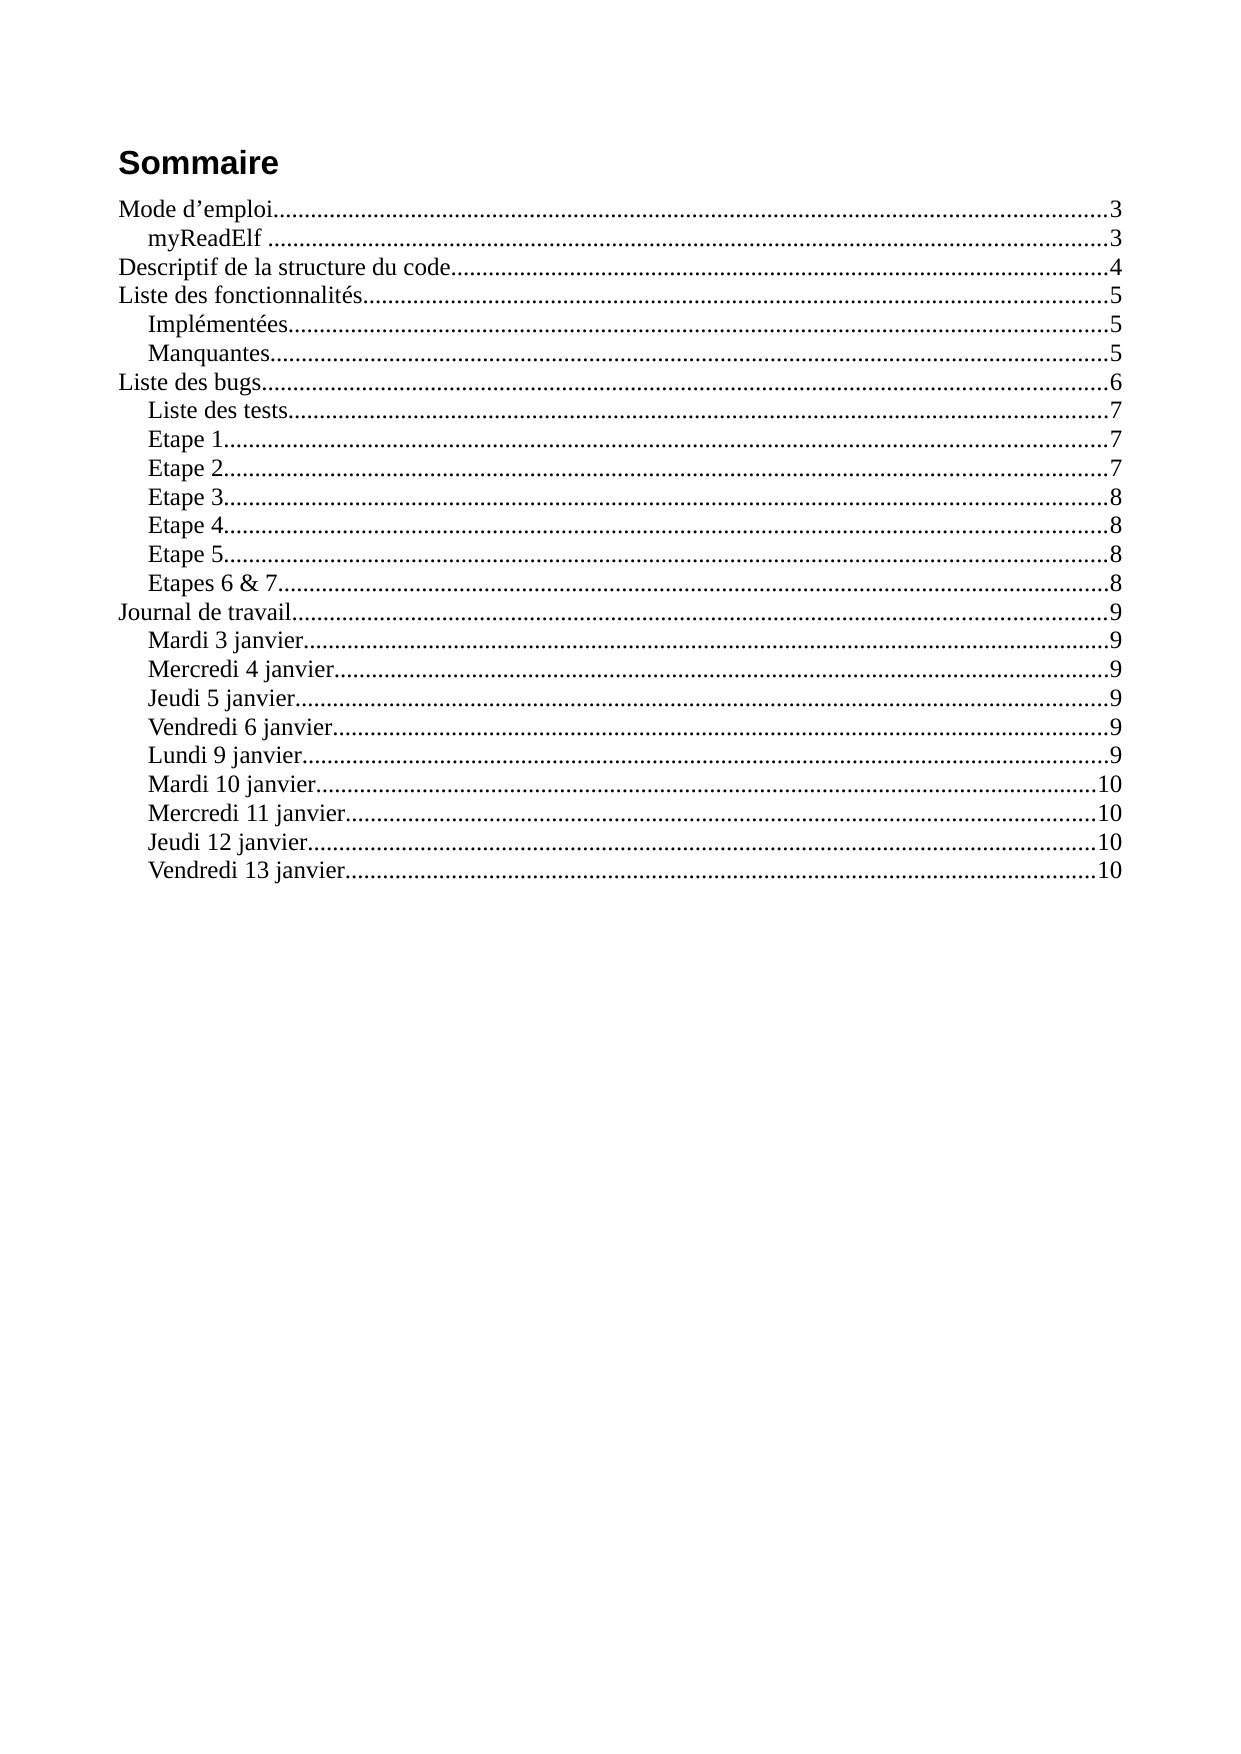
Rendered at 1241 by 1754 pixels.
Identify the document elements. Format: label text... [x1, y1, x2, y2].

text Mercredi 11 janvier 10 [148, 798, 1122, 827]
text Vendredi 13 janvier 10 [148, 855, 1122, 884]
text Etape 2 7 [148, 453, 1122, 482]
subtitle Sommaire [118, 143, 1122, 182]
text Etape 3 8 [148, 482, 1122, 510]
text Journal de travail 9 [118, 597, 1122, 625]
text Mercredi 4 janvier 9 [148, 654, 1122, 683]
text myReadElf 3 [148, 223, 1122, 252]
text Mode d’emploi 3 [118, 194, 1122, 223]
text Descriptif de la structure du code 4 [118, 252, 1122, 280]
text Implémentées 5 [148, 309, 1122, 338]
text Jeudi 12 janvier 10 [148, 827, 1122, 855]
text Manquantes 5 [148, 338, 1122, 367]
text Lundi 9 janvier 9 [148, 740, 1122, 769]
text Jeudi 5 janvier 9 [148, 683, 1122, 712]
text Etape 1 7 [148, 424, 1122, 453]
text Etape 5 8 [148, 539, 1122, 568]
text Liste des bugs 6 [118, 367, 1122, 395]
text Etape 4 8 [148, 510, 1122, 539]
text Liste des tests 7 [148, 395, 1122, 424]
text Mardi 3 janvier 9 [148, 625, 1122, 654]
text Liste des fonctionnalités 5 [118, 280, 1122, 309]
text Vendredi 6 janvier 9 [148, 712, 1122, 740]
text Etapes 6 & 7 8 [148, 568, 1122, 597]
text Mardi 10 janvier 10 [148, 769, 1122, 798]
